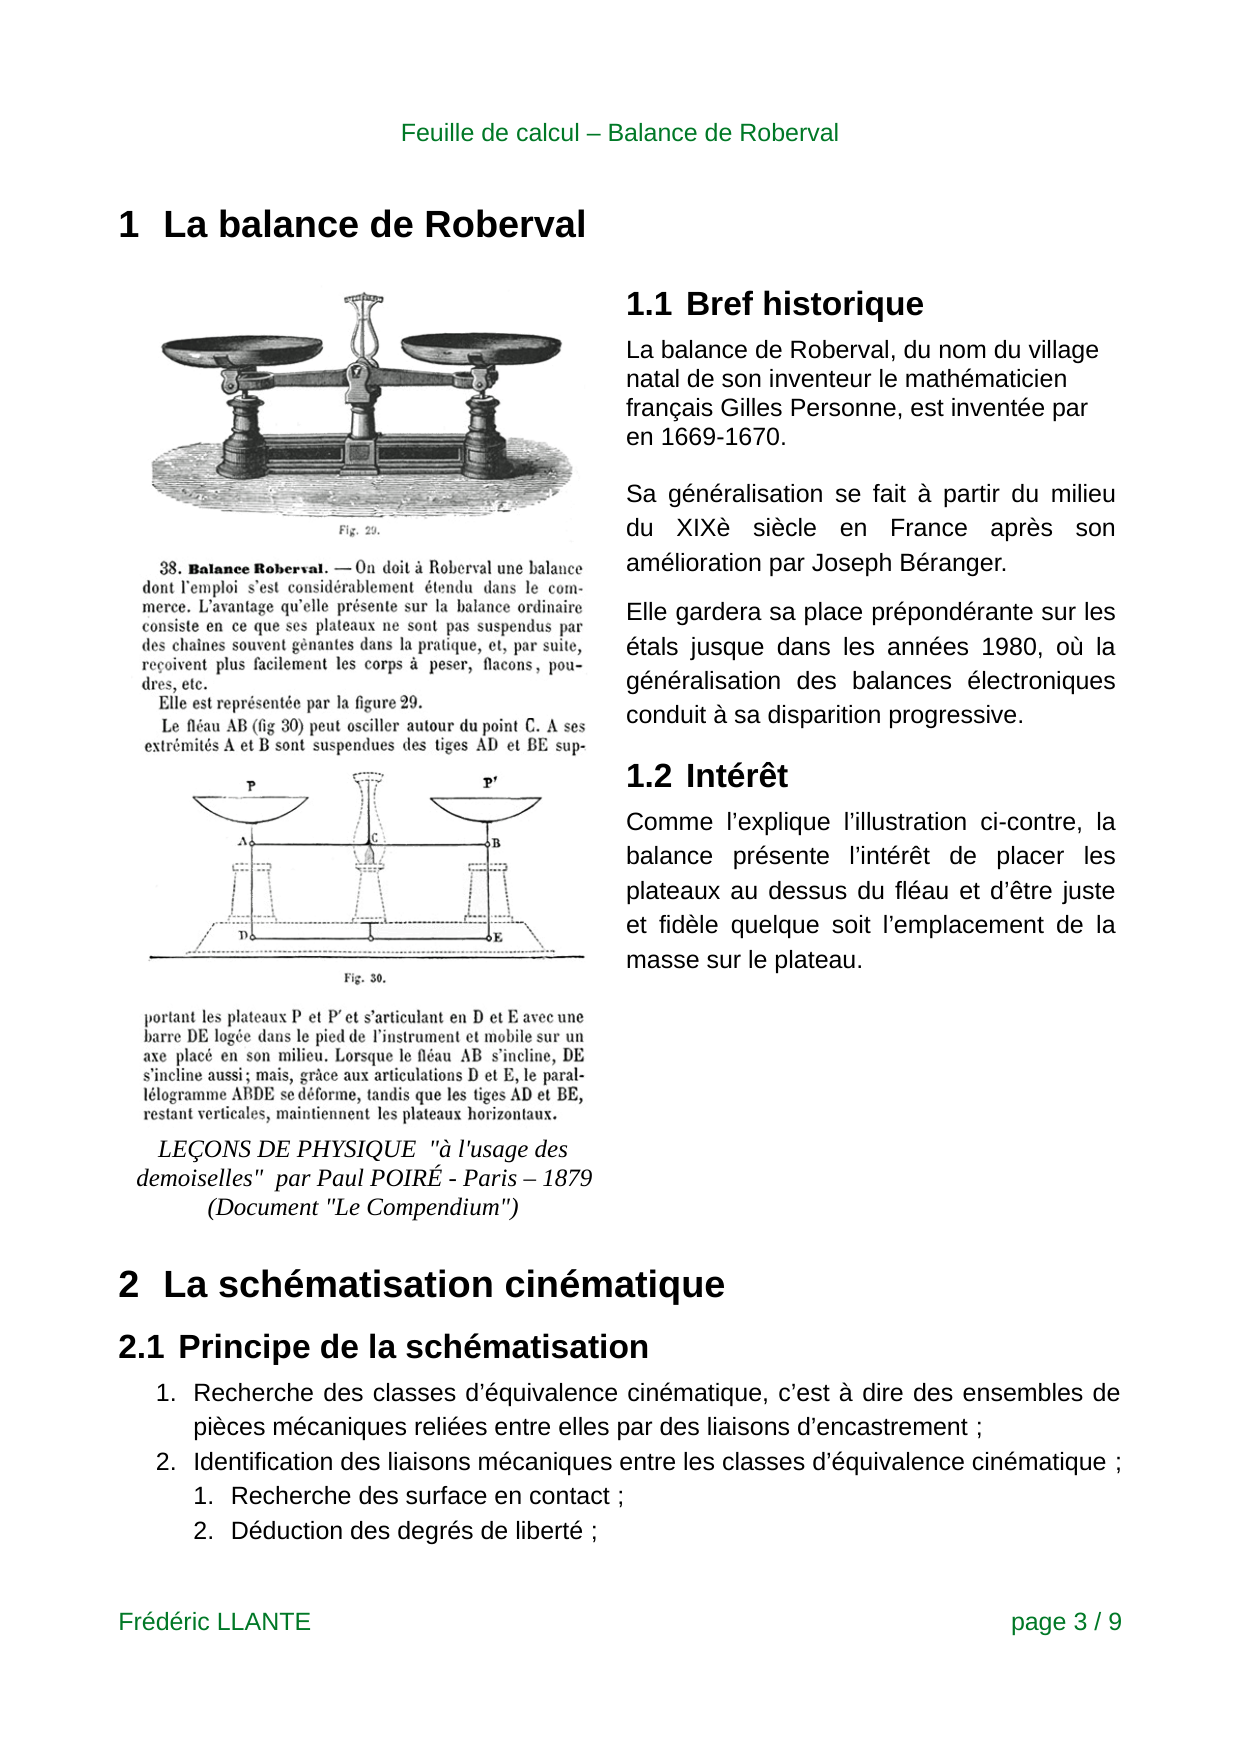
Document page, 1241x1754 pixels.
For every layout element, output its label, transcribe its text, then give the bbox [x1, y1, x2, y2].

list Recherche des classes d’équivalence cinématique, c’est à dire des ensembles de pièces mécaniques reliées entre elles par des liaisons d’encastrement ; [156, 1378, 1122, 1441]
list Identification des liaisons mécaniques entre les classes d’équivalence cinématique ; [156, 1447, 1122, 1476]
subtitle Principe de la schématisation [118, 1327, 1122, 1365]
table_header [118, 258, 620, 1237]
list Déduction des degrés de liberté ; [193, 1516, 1122, 1544]
subtitle La schématisation cinématique [118, 1262, 1122, 1306]
table_header Bref historique La balance de Roberval, du nom du village natal de son inventeur le mathématicien français Gilles Personne, est inventée par en 1669-1670. Sa généralisation se fait à partir du milieu du XIXè siècle en France après son amélioration par Joseph Béranger. Elle gardera sa place prépondérante sur les étals jusque dans les années 1980, où la généralisation des balances électroniques conduit à sa disparition progressive. Intérêt Comme l’explique l’illustration ci-contre, la balance présente l’intérêt de placer les plateaux au dessus du fléau et d’être juste et fidèle quelque soit l’emplacement de la masse sur le plateau. [620, 258, 1122, 1237]
subtitle La balance de Roberval [118, 201, 1122, 245]
picture [123, 275, 605, 1135]
list Recherche des surface en contact ; [193, 1481, 1122, 1510]
